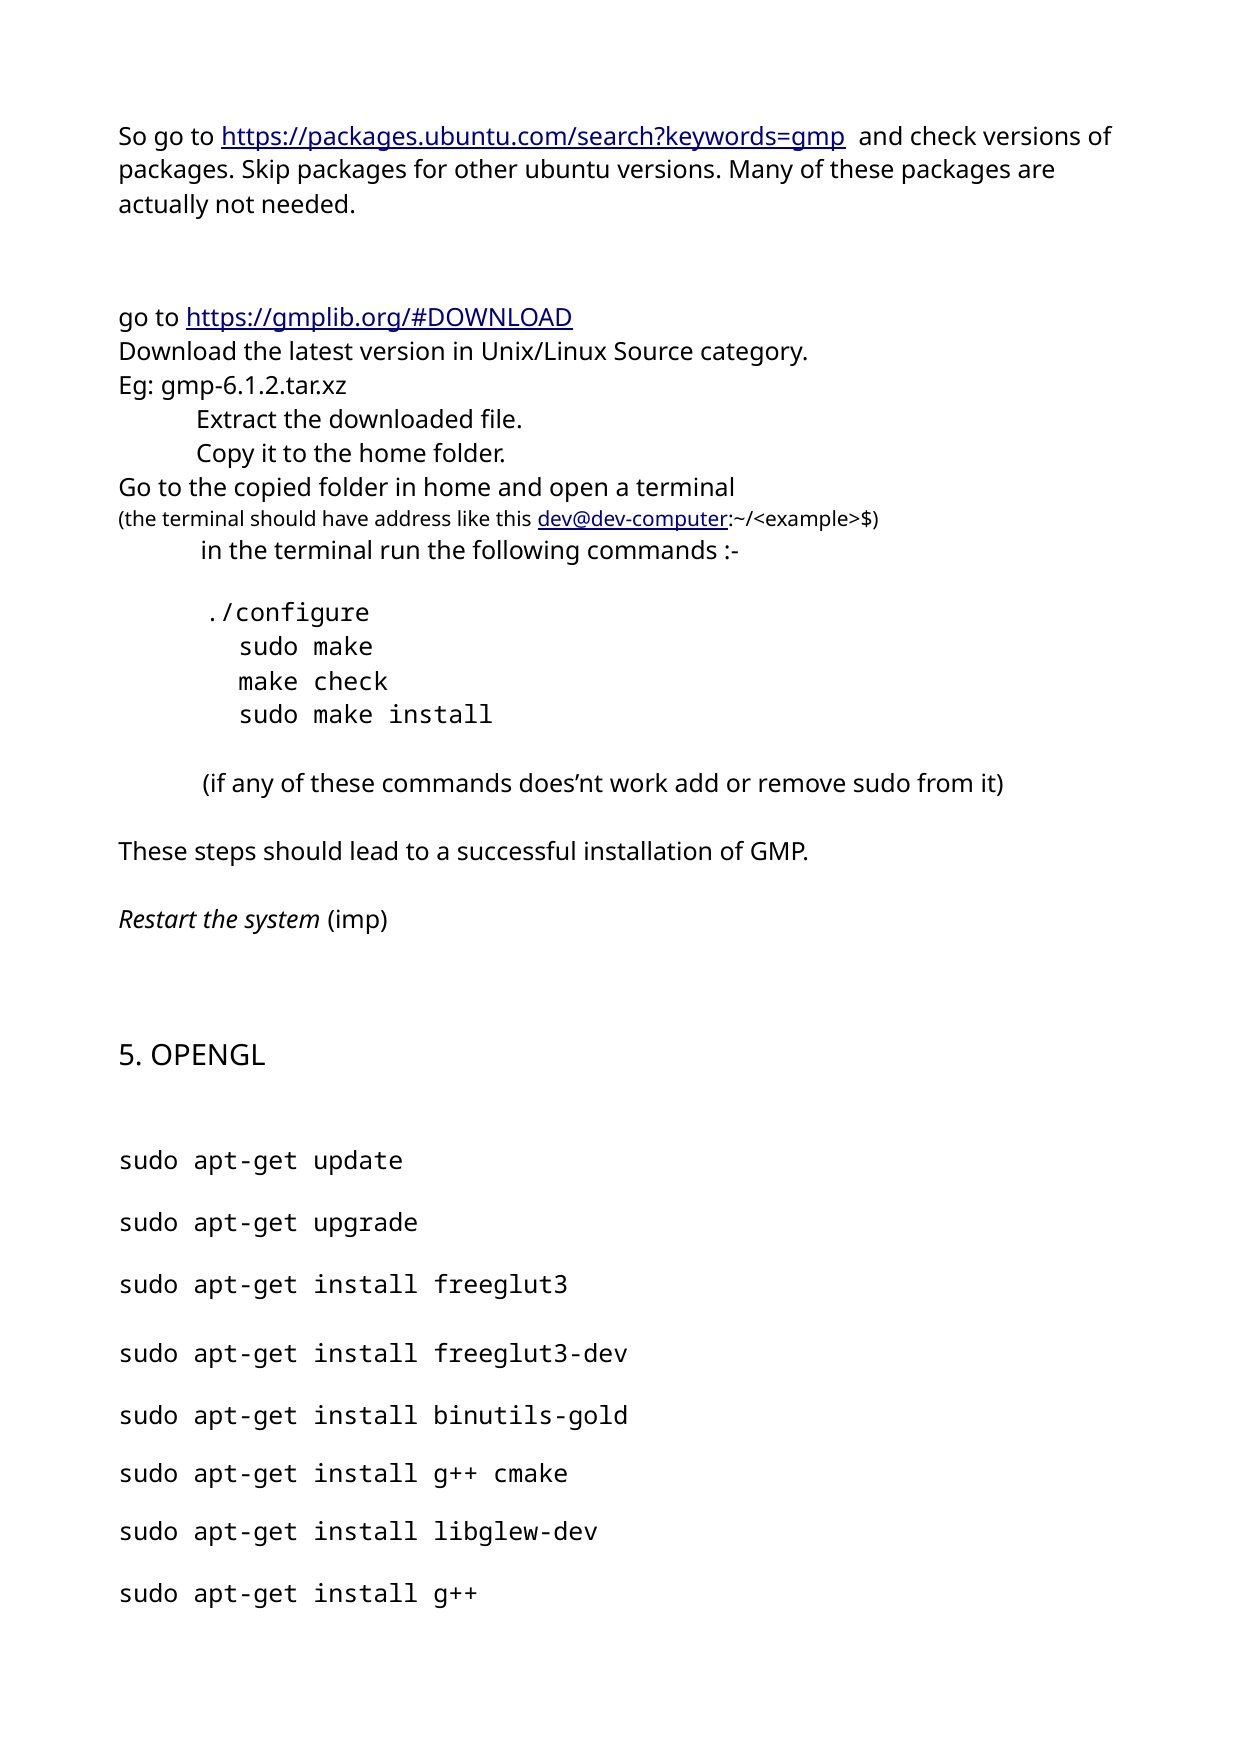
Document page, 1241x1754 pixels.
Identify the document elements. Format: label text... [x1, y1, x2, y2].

text in the terminal run the following commands :- [118, 532, 1122, 567]
text (if any of these commands does’nt work add or remove sudo from it) [118, 765, 1122, 799]
text Copy it to the home folder. [118, 436, 1122, 470]
text sudo apt-get install g++ [118, 1576, 1122, 1609]
text go to https://gmplib.org/#DOWNLOAD [118, 300, 1122, 334]
text sudo apt-get install freeglut3 [118, 1267, 1122, 1301]
text sudo apt-get install libglew-dev [118, 1513, 1122, 1547]
text So go to https://packages.ubuntu.com/search?keywords=gmp and check versions of packages. Skip packages for other ubuntu versions. Many of these packages are actually not needed. [118, 118, 1122, 220]
text (the terminal should have address like this dev@dev-computer:~/<example>$) [118, 504, 1122, 532]
text sudo make install [118, 697, 1122, 731]
text Go to the copied folder in home and open a terminal [118, 470, 1122, 504]
text make check [118, 663, 1122, 697]
text sudo apt-get install binutils-gold [118, 1398, 1122, 1432]
text sudo apt-get install freeglut3-dev [118, 1335, 1122, 1369]
text Eg: gmp-6.1.2.tar.xz [118, 368, 1122, 402]
text sudo apt-get upgrade [118, 1205, 1122, 1239]
text Download the latest version in Unix/Linux Source category. [118, 334, 1122, 368]
text These steps should lead to a successful installation of GMP. [118, 833, 1122, 867]
text 5. OPENGL [118, 1035, 1122, 1074]
text sudo make [118, 629, 1122, 663]
text Restart the system (imp) [118, 902, 1122, 936]
text sudo apt-get update [118, 1142, 1122, 1176]
text ./configure [118, 595, 1122, 629]
text Extract the downloaded file. [118, 402, 1122, 436]
text sudo apt-get install g++ cmake [118, 1455, 1122, 1489]
